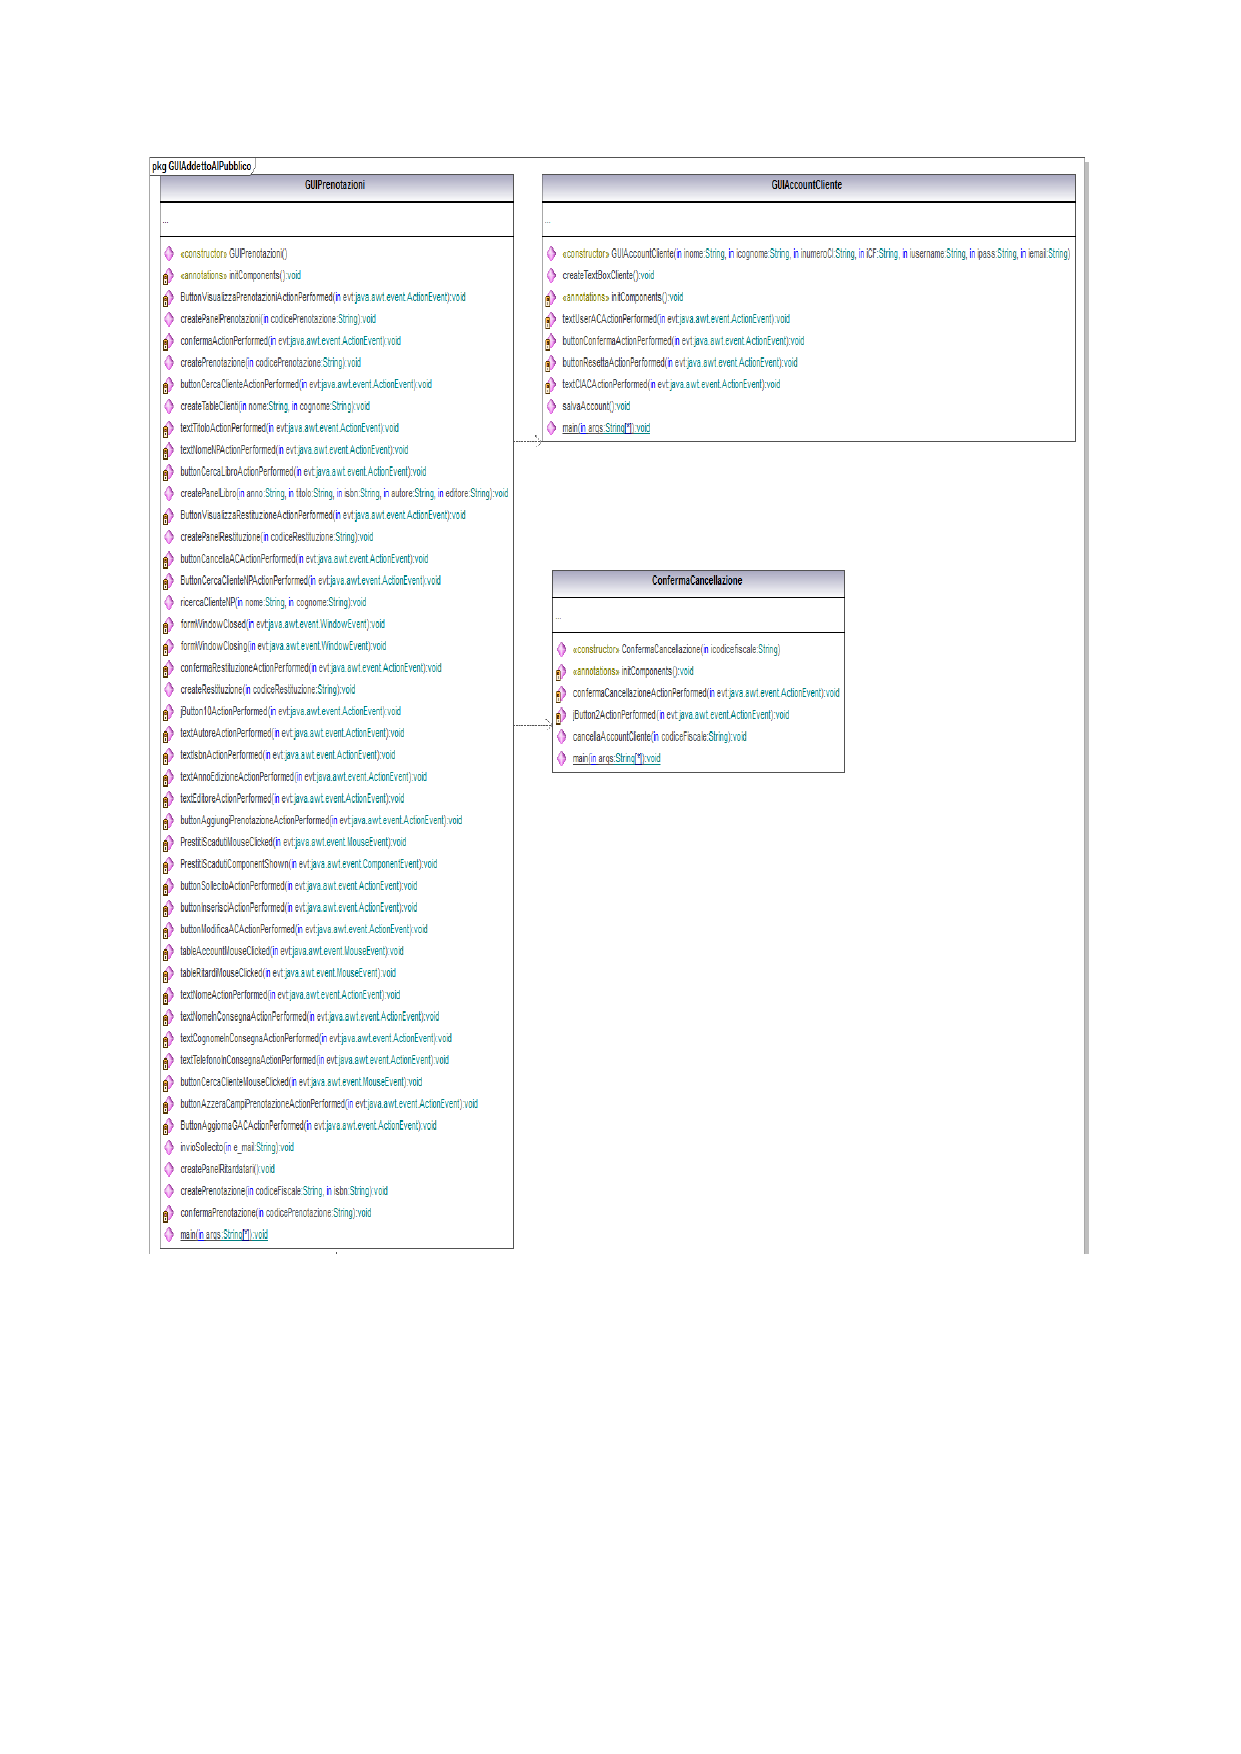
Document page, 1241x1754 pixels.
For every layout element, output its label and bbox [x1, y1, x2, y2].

picture [138, 141, 1096, 1254]
